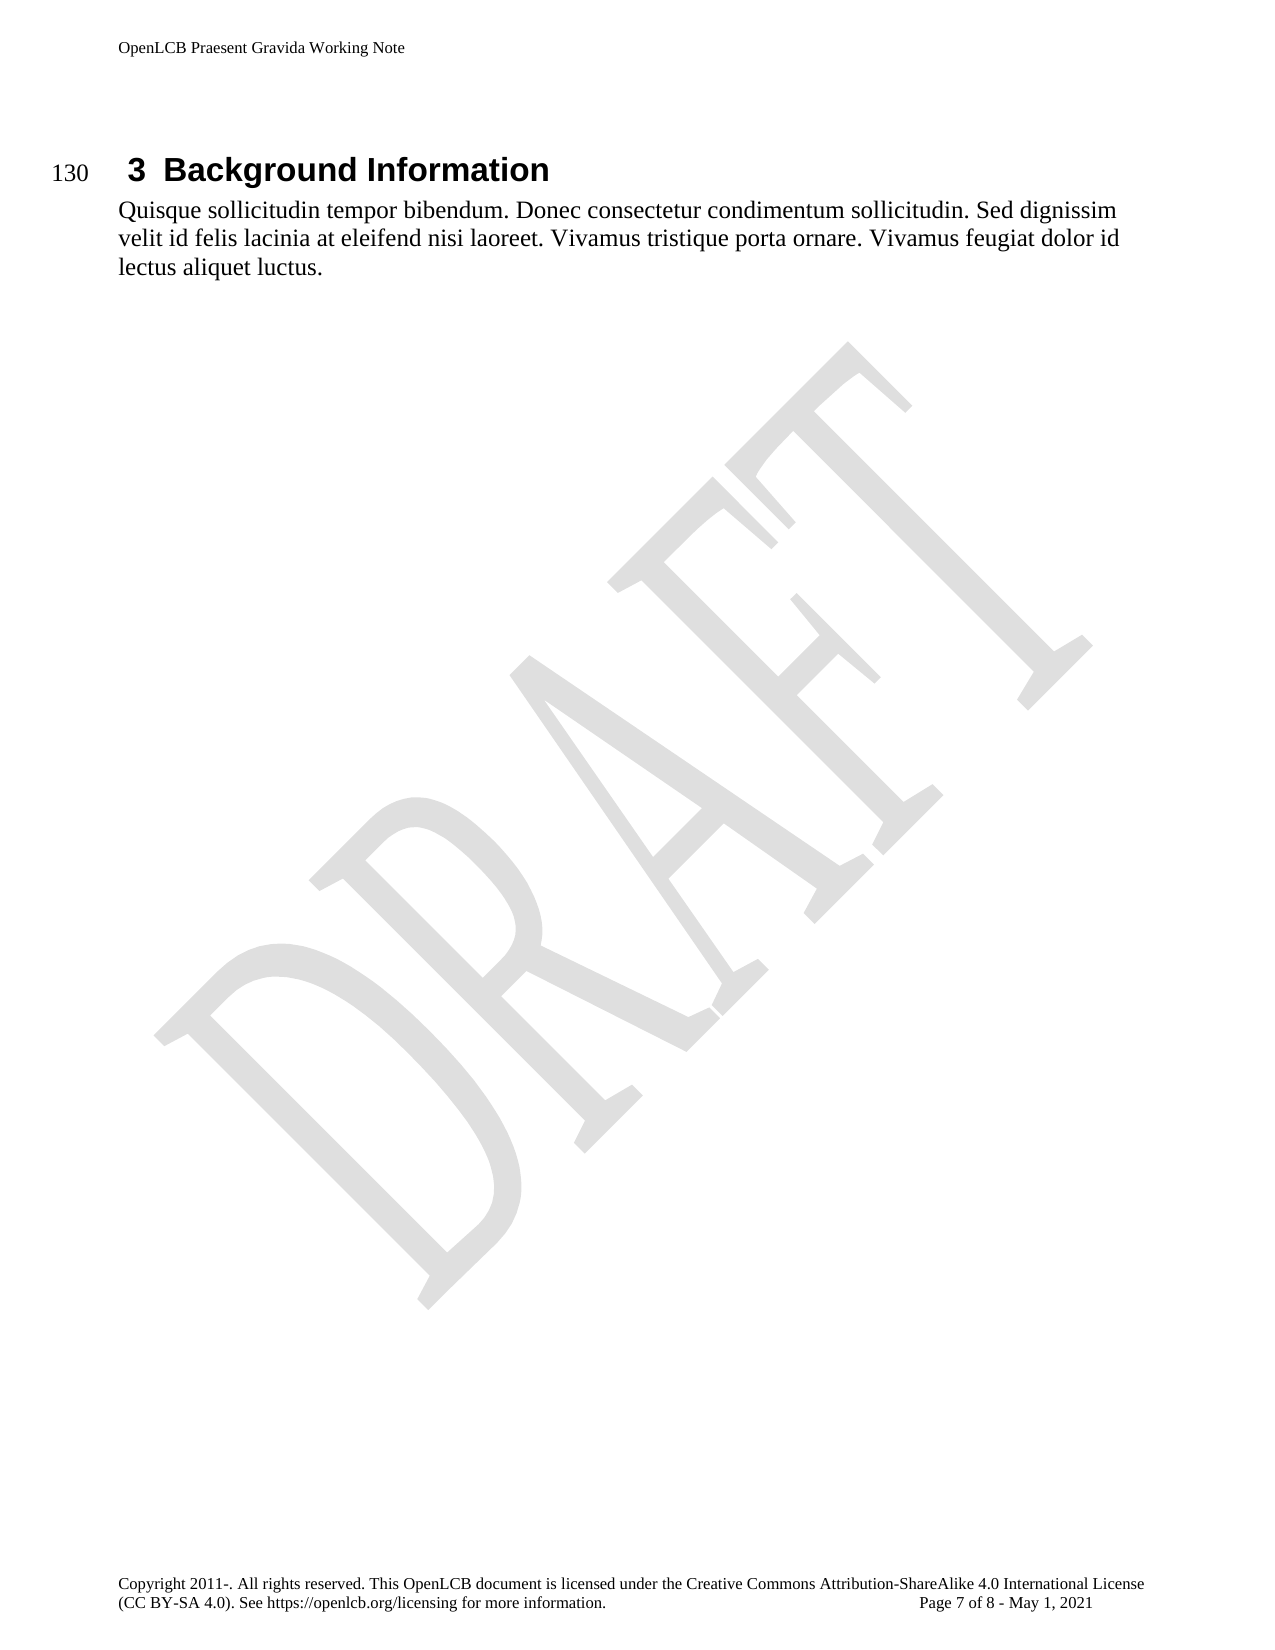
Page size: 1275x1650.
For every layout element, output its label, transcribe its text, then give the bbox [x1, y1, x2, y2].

text Quisque sollicitudin tempor bibendum. Donec consectetur condimentum sollicitudin. Sed dignissim velit id felis lacinia at eleifend nisi laoreet. Vivamus tristique porta ornare. Vivamus feugiat dolor id lectus aliquet luctus. [118, 195, 1157, 281]
subtitle Background Information [118, 150, 1157, 188]
